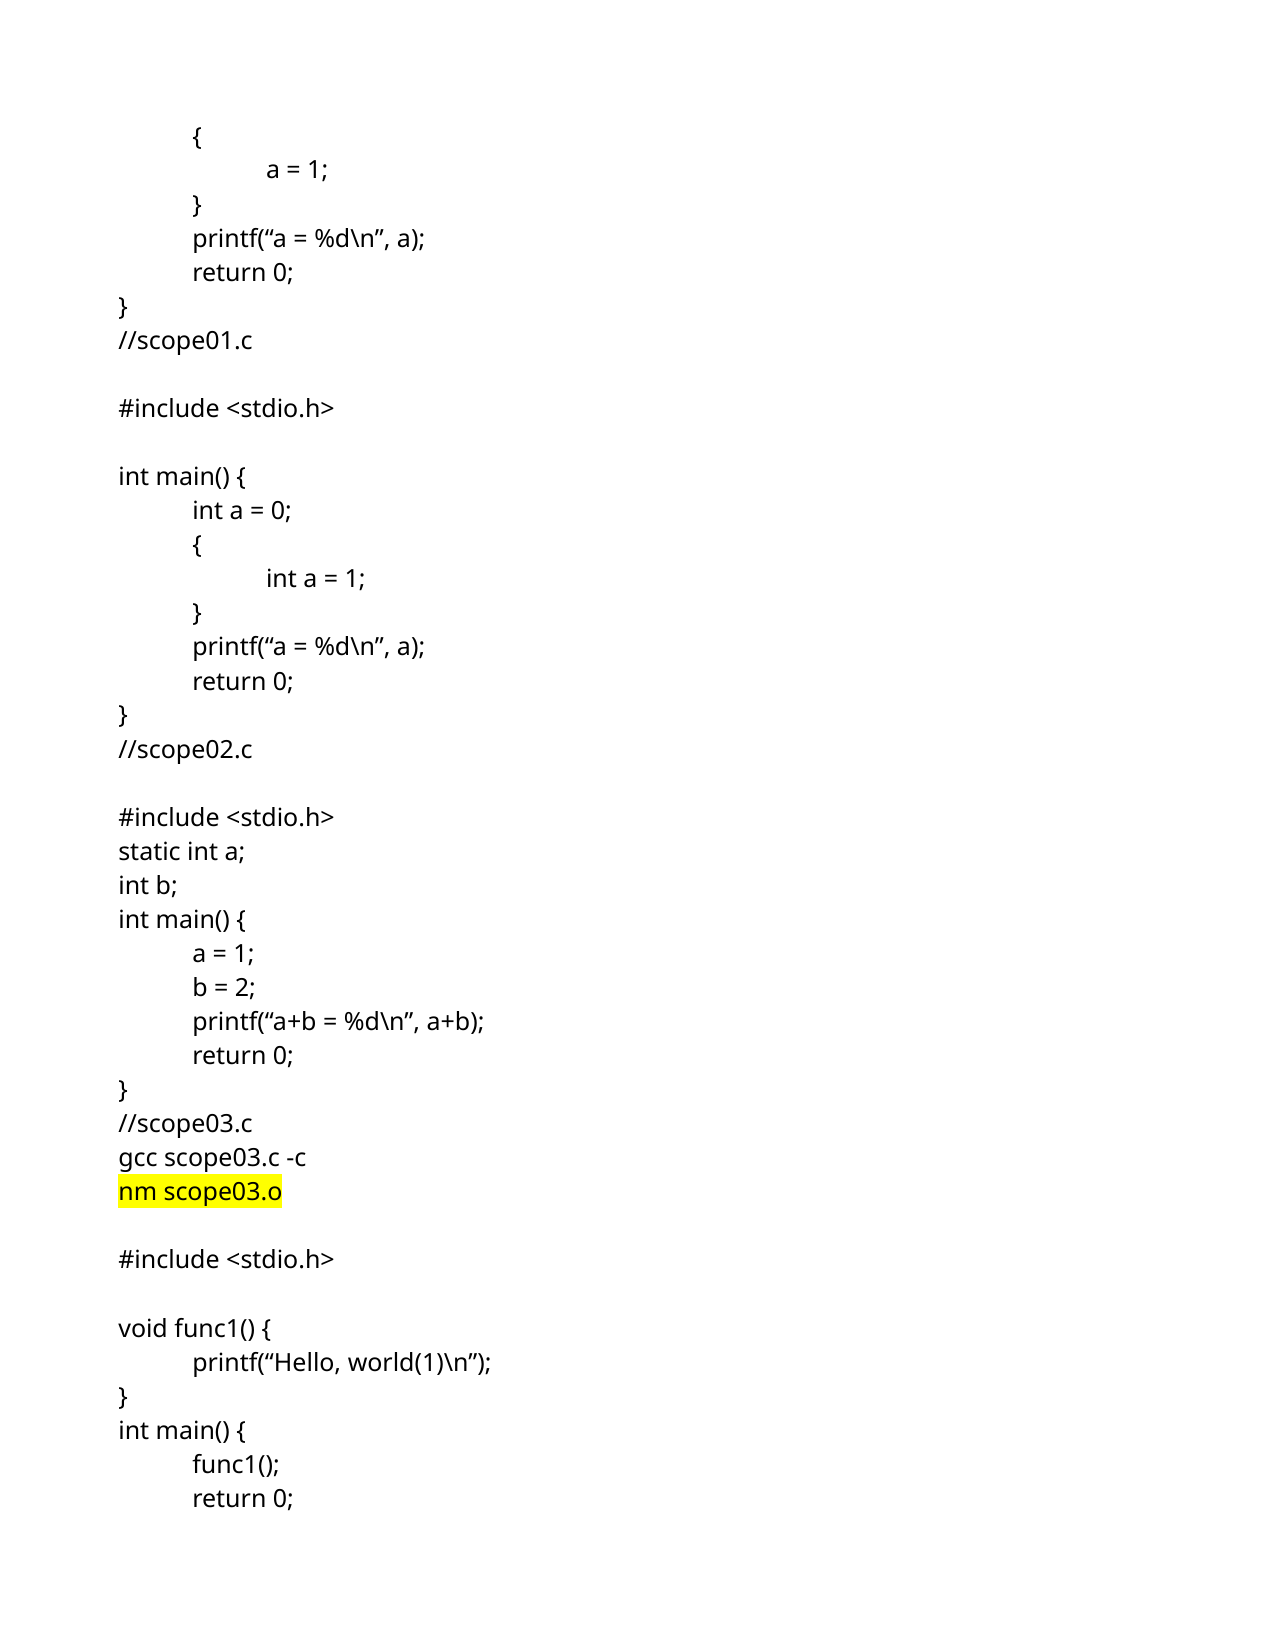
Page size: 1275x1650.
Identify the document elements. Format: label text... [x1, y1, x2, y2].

text //scope01.c [118, 322, 1157, 357]
text return 0; [118, 1038, 1157, 1072]
text #include <stdio.h> [118, 391, 1157, 425]
text //scope03.c [118, 1106, 1157, 1140]
text printf(“a = %d\n”, a); [118, 220, 1157, 254]
text return 0; [118, 254, 1157, 288]
text int a = 1; [118, 561, 1157, 595]
text //scope02.c [118, 731, 1157, 765]
text } [118, 595, 1157, 629]
text func1(); [118, 1447, 1157, 1481]
text } [118, 1378, 1157, 1412]
text nm scope03.o [118, 1174, 1157, 1208]
text return 0; [118, 663, 1157, 697]
text printf(“a = %d\n”, a); [118, 629, 1157, 663]
text void func1() { [118, 1310, 1157, 1344]
text a = 1; [118, 936, 1157, 970]
text } [118, 697, 1157, 731]
text int main() { [118, 902, 1157, 936]
text b = 2; [118, 970, 1157, 1004]
text printf(“Hello, world(1)\n”); [118, 1344, 1157, 1378]
text a = 1; [118, 152, 1157, 186]
text return 0; [118, 1481, 1157, 1515]
text int b; [118, 867, 1157, 902]
text gcc scope03.c -c [118, 1140, 1157, 1174]
text int main() { [118, 1412, 1157, 1447]
text #include <stdio.h> [118, 1242, 1157, 1276]
text { [118, 118, 1157, 152]
text #include <stdio.h> [118, 799, 1157, 833]
text int a = 0; [118, 493, 1157, 527]
text { [118, 527, 1157, 561]
text } [118, 186, 1157, 220]
text static int a; [118, 833, 1157, 867]
text } [118, 1072, 1157, 1106]
text int main() { [118, 459, 1157, 493]
text printf(“a+b = %d\n”, a+b); [118, 1004, 1157, 1038]
text } [118, 288, 1157, 322]
